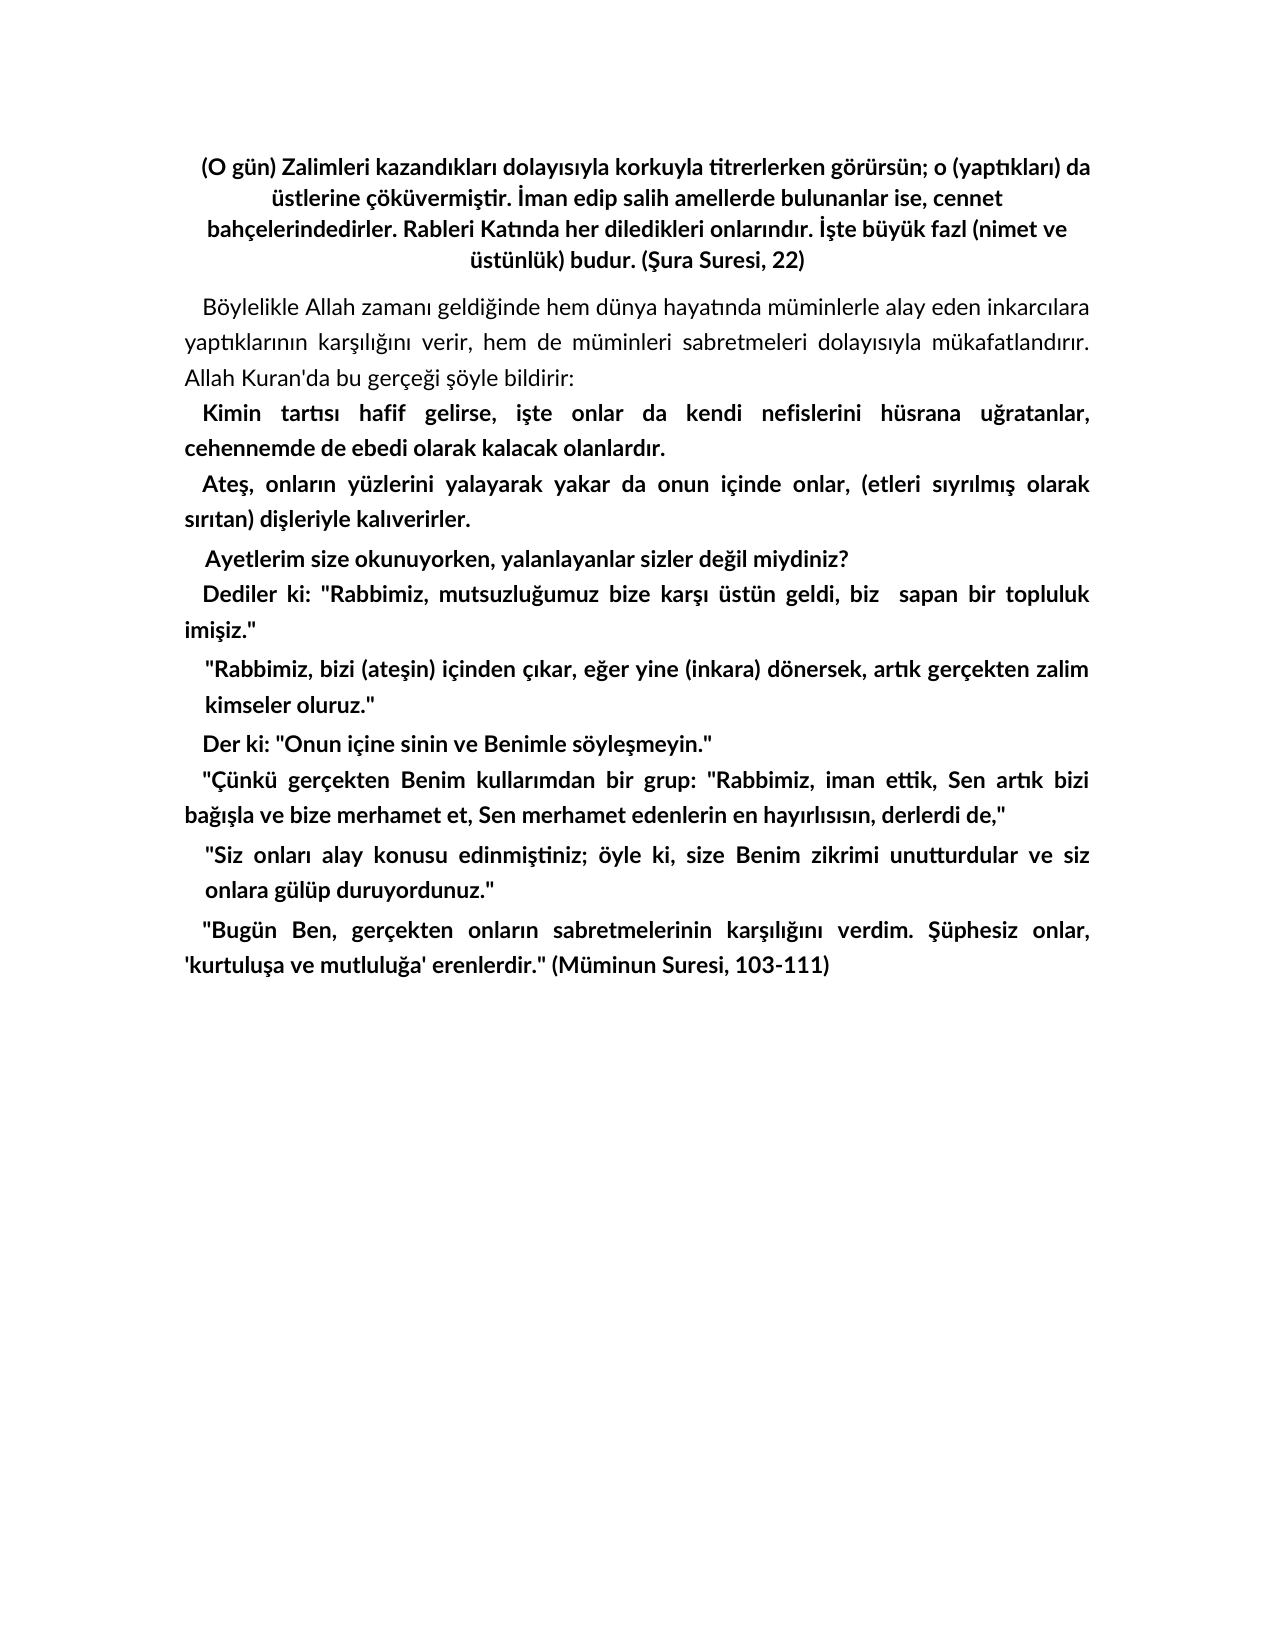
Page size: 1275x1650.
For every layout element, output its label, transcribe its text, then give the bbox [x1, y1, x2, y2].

text Kimin tartısı hafif gelirse, işte onlar da kendi nefislerini hüsrana uğratanlar, cehennemde de ebedi olarak kalacak olanlardır. [184, 393, 1091, 464]
text Ayetlerim size okunuyorken, yalanlayanlar sizler değil miydiniz? [205, 539, 1091, 574]
text Dediler ki: "Rabbimiz, mutsuzluğumuz bize karşı üstün geldi, biz sapan bir topluluk imişiz." [184, 574, 1091, 645]
text "Rabbimiz, bizi (ateşin) içinden çıkar, eğer yine (inkara) dönersek, artık gerçekten zalim kimseler oluruz." [205, 649, 1091, 720]
text Ateş, onların yüzlerini yalayarak yakar da onun içinde onlar, (etleri sıyrılmış olarak sırıtan) dişleriyle kalıverirler. [184, 464, 1091, 535]
text Der ki: "Onun içine sinin ve Benimle söyleşmeyin." [184, 724, 1091, 760]
text Böylelikle Allah zamanı geldiğinde hem dünya hayatında müminlerle alay eden inkarcılara yaptıklarının karşılığını verir, hem de müminleri sabretmeleri dolayısıyla mükafatlandırır. Allah Kuran'da bu gerçeği şöyle bildirir: [184, 287, 1091, 393]
text "Çünkü gerçekten Benim kullarımdan bir grup: "Rabbimiz, iman ettik, Sen artık bizi bağışla ve bize merhamet et, Sen merhamet edenlerin en hayırlısısın, derlerdi de," [184, 760, 1091, 831]
text (O gün) Zalimleri kazandıkları dolayısıyla korkuyla titrerlerken görürsün; o (yaptıkları) da üstlerine çöküvermiştir. İman edip salih amellerde bulunanlar ise, cennet bahçelerindedirler. Rableri Katında her diledikleri onlarındır. İşte büyük fazl (nimet ve üstünlük) budur. (Şura Suresi, 22) [183, 150, 1092, 275]
text "Siz onları alay konusu edinmiştiniz; öyle ki, size Benim zikrimi unutturdular ve siz onlara gülüp duruyordunuz." [205, 835, 1091, 906]
text "Bugün Ben, gerçekten onların sabretmelerinin karşılığını verdim. Şüphesiz onlar, 'kurtuluşa ve mutluluğa' erenlerdir." (Müminun Suresi, 103-111) [184, 910, 1091, 981]
